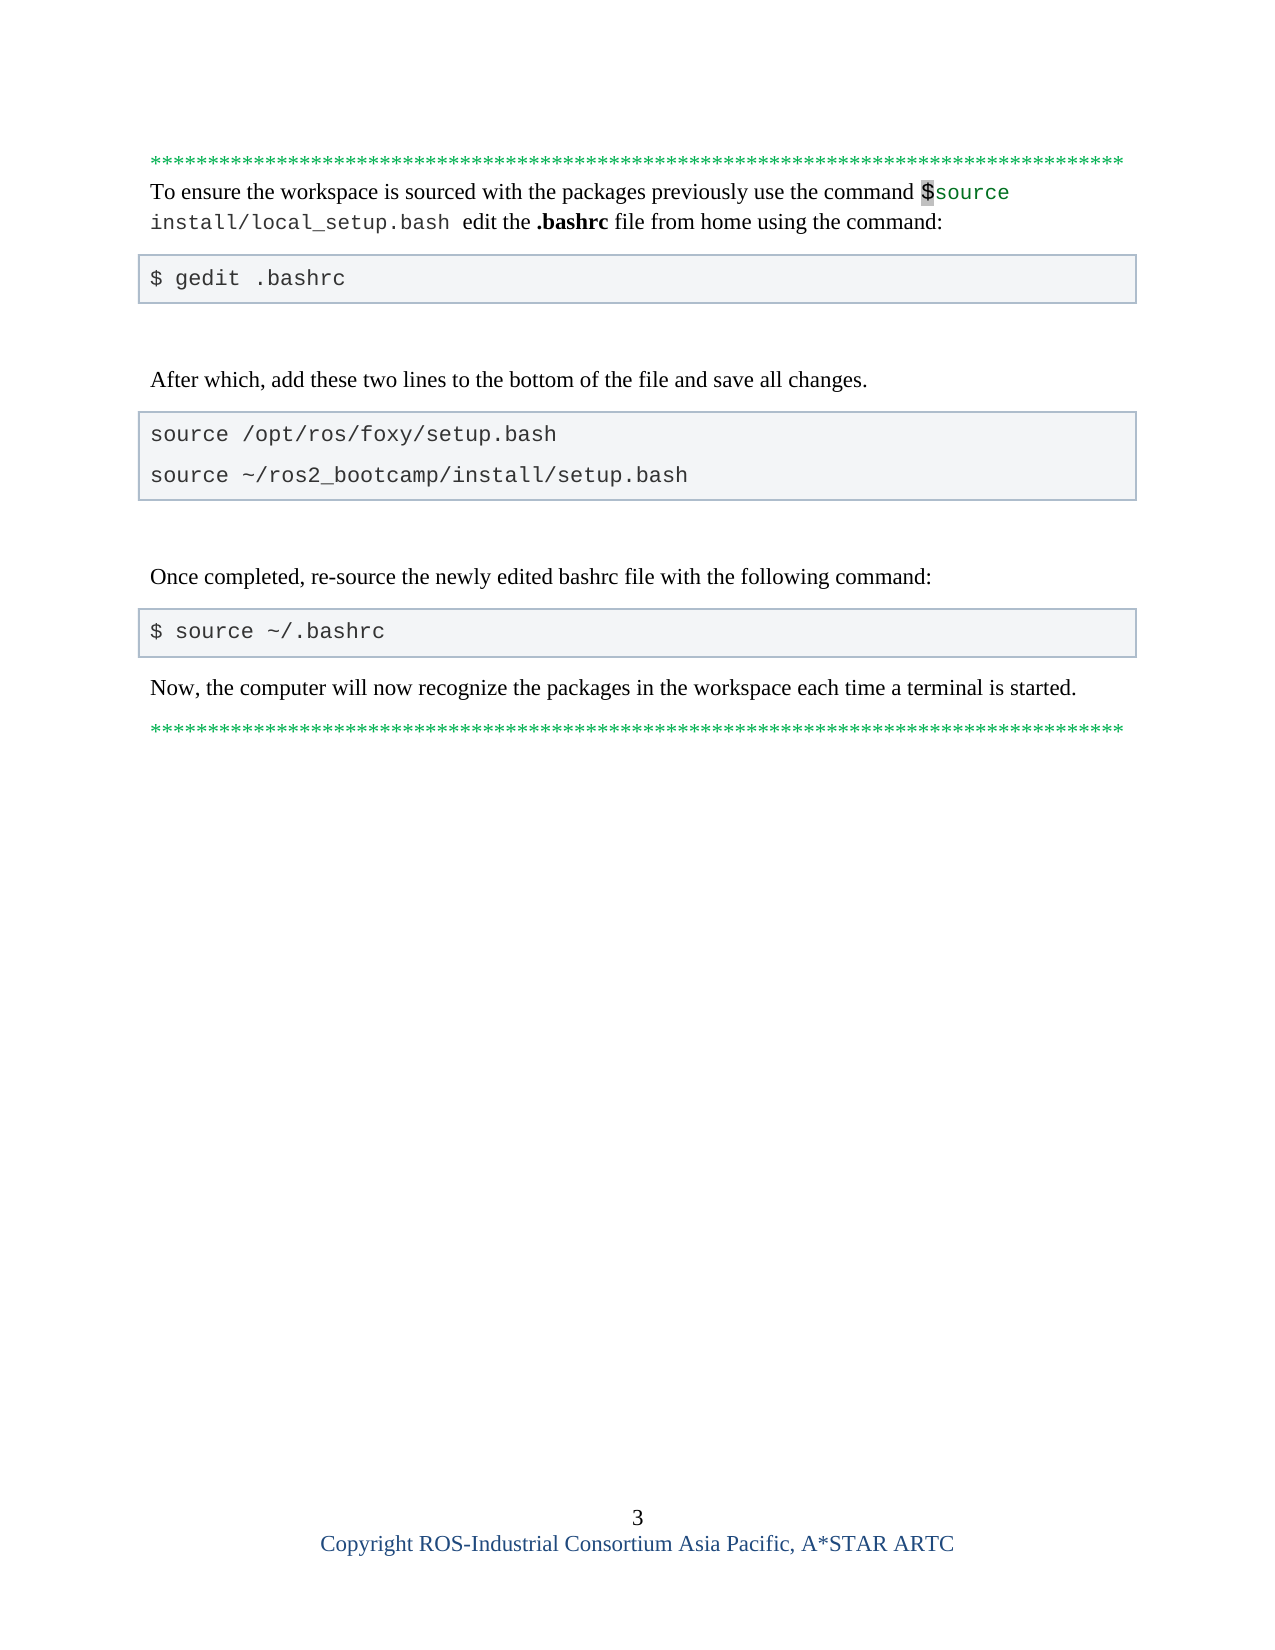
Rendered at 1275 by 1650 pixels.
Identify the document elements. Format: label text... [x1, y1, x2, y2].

text Once completed, re-source the newly edited bashrc file with the following command: [150, 563, 1125, 590]
text ************************************************************************************* [150, 718, 1125, 745]
text $ source ~/.bashrc [140, 610, 1135, 656]
text source ~/ros2_bootcamp/install/setup.bash [140, 451, 1135, 499]
text $ gedit .bashrc [140, 256, 1135, 302]
text Now, the computer will now recognize the packages in the workspace each time a terminal is started. [150, 674, 1125, 700]
text *************************************************************************************To ensure the workspace is sourced with the packages previously use the command $source install/local_setup.bash edit the .bashrc file from home using the command: [150, 150, 1125, 236]
text After which, add these two lines to the bottom of the file and save all changes. [150, 366, 1125, 393]
text source /opt/ros/foxy/setup.bash [140, 413, 1135, 448]
